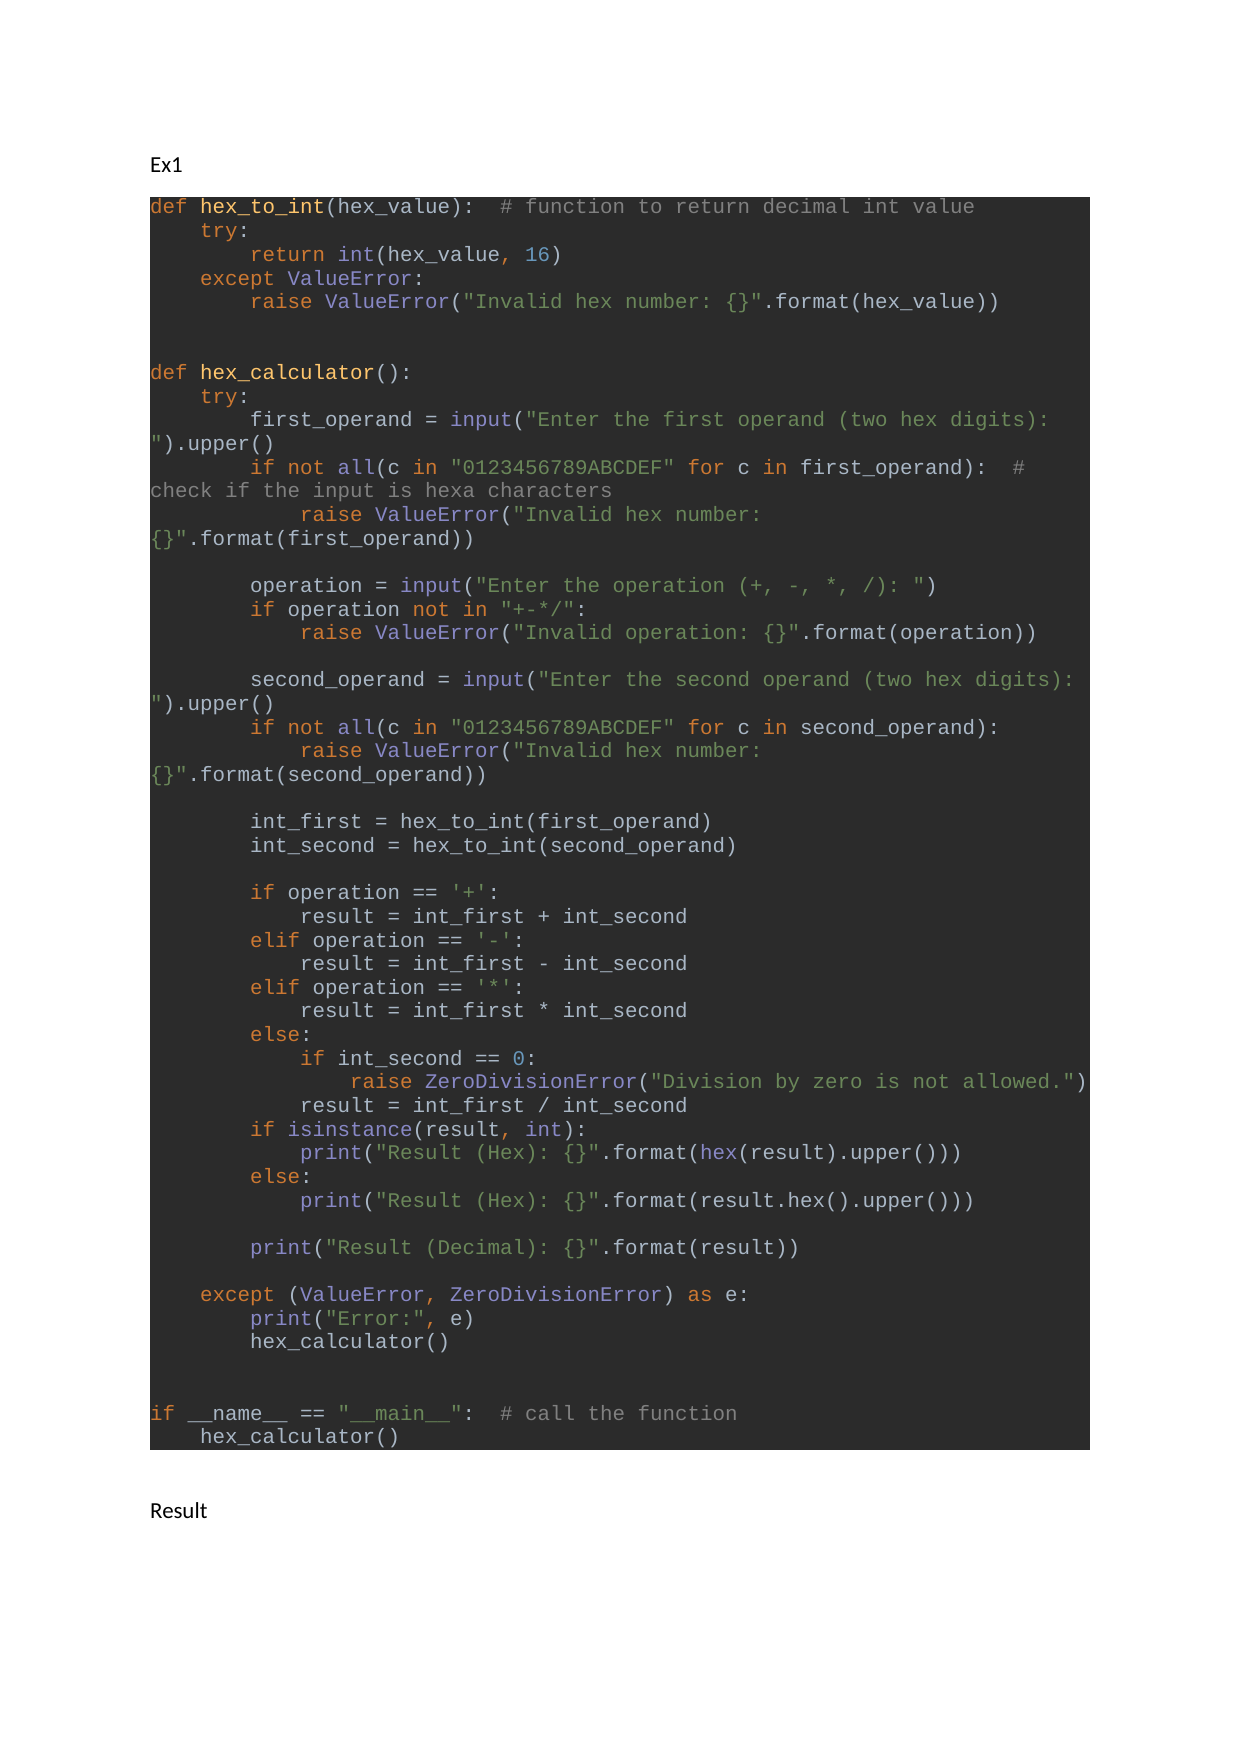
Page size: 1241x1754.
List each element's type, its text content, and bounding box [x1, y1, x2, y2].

text Ex1 [150, 150, 1090, 178]
text def hex_to_int(hex_value): # function to return decimal int value try: return int(hex_value, 16) except ValueError: raise ValueError("Invalid hex number: {}".format(hex_value)) def hex_calculator(): try: first_operand = input("Enter the first operand (two hex digits): ").upper() if not all(c in "0123456789ABCDEF" for c in first_operand): # check if the input is hexa characters raise ValueError("Invalid hex number: {}".format(first_operand)) operation = input("Enter the operation (+, -, *, /): ") if operation not in "+-*/": raise ValueError("Invalid operation: {}".format(operation)) second_operand = input("Enter the second operand (two hex digits): ").upper() if not all(c in "0123456789ABCDEF" for c in second_operand): raise ValueError("Invalid hex number: {}".format(second_operand)) int_first = hex_to_int(first_operand) int_second = hex_to_int(second_operand) if operation == '+': result = int_first + int_second elif operation == '-': result = int_first - int_second elif operation == '*': result = int_first * int_second else: if int_second == 0: raise ZeroDivisionError("Division by zero is not allowed.") result = int_first / int_second if isinstance(result, int): print("Result (Hex): {}".format(hex(result).upper())) else: print("Result (Hex): {}".format(result.hex().upper())) print("Result (Decimal): {}".format(result)) except (ValueError, ZeroDivisionError) as e: print("Error:", e) hex_calculator() if __name__ == "__main__": # call the function hex_calculator() [150, 197, 1090, 1450]
text Result [150, 1496, 1090, 1524]
